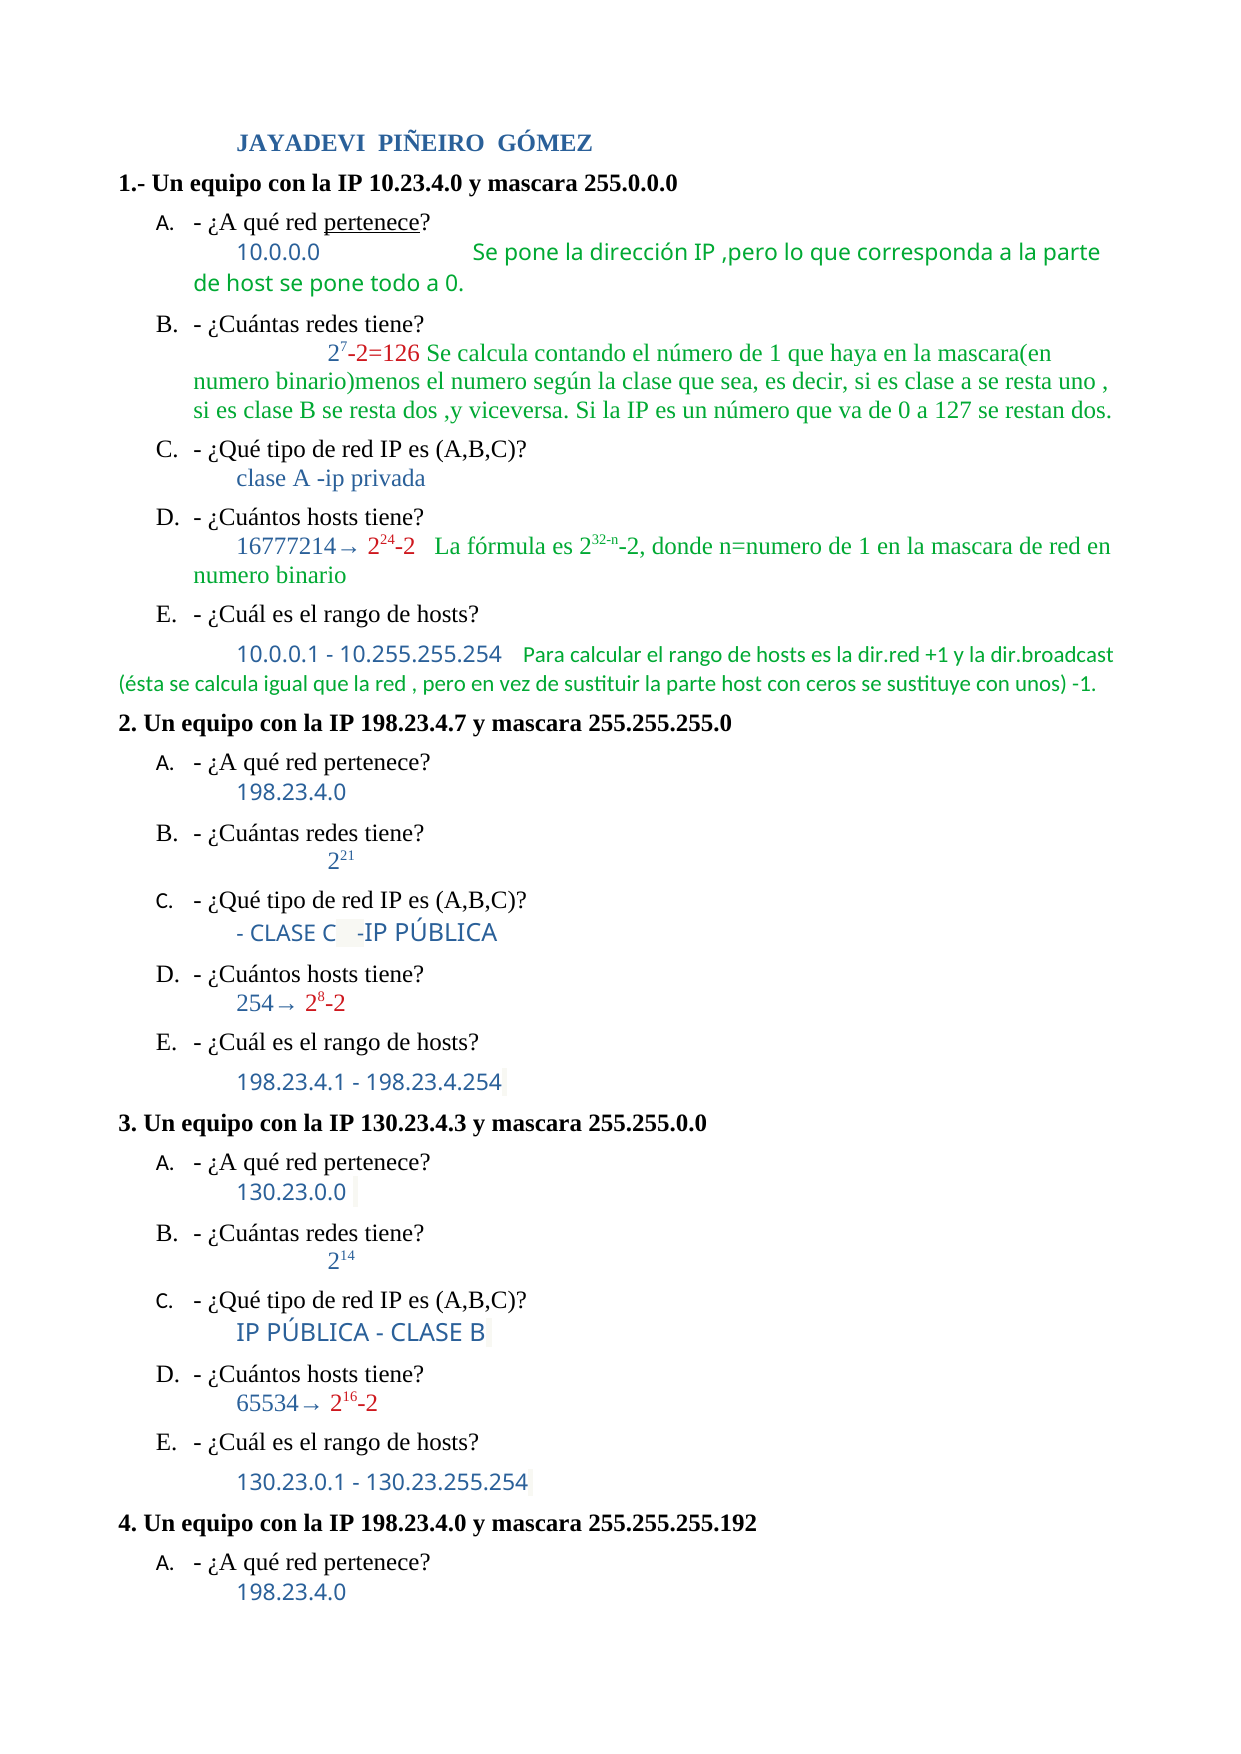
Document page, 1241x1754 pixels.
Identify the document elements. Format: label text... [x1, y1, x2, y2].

list - ¿A qué red pertenece? 10.0.0.0 Se pone la dirección IP ,pero lo que corresponda a la parte de host se pone todo a 0. [156, 207, 1122, 298]
list - ¿Cuál es el rango de hosts? [156, 599, 1122, 628]
text 130.23.0.1 - 130.23.255.254 [118, 1466, 1122, 1497]
list - ¿A qué red pertenece? 130.23.0.0 [156, 1147, 1122, 1207]
list - ¿Qué tipo de red IP es (A,B,C)? IP PÚBLICA - CLASE B [156, 1286, 1122, 1349]
list - ¿Qué tipo de red IP es (A,B,C)? clase A -ip privada [156, 434, 1122, 492]
list - ¿Cuántas redes tiene? 214 [156, 1218, 1122, 1275]
text 2. Un equipo con la IP 198.23.4.7 y mascara 255.255.255.0 [118, 708, 1122, 736]
text 10.0.0.1 - 10.255.255.254 Para calcular el rango de hosts es la dir.red +1 y la dir.broadcast (ésta se calcula igual que la red , pero en vez de sustituir la parte host con ceros se sustituye con unos) -1. [118, 638, 1122, 697]
list - ¿Cuál es el rango de hosts? [156, 1427, 1122, 1456]
text 3. Un equipo con la IP 130.23.4.3 y mascara 255.255.0.0 [118, 1108, 1122, 1137]
list - ¿Cuál es el rango de hosts? [156, 1027, 1122, 1056]
list - ¿Cuántos hosts tiene? 65534→ 216-2 [156, 1359, 1122, 1417]
text 1.- Un equipo con la IP 10.23.4.0 y mascara 255.0.0.0 [118, 168, 1122, 196]
list - ¿Cuántas redes tiene? 27-2=126 Se calcula contando el número de 1 que haya en la mascara(en numero binario)menos el numero según la clase que sea, es decir, si es clase a se resta uno , si es clase B se resta dos ,y viceversa. Si la IP es un número que va de 0 a 127 se restan dos. [156, 309, 1122, 424]
list - ¿Cuántos hosts tiene? 16777214→ 224-2 La fórmula es 232-n-2, donde n=numero de 1 en la mascara de red en numero binario [156, 502, 1122, 588]
list - ¿Cuántas redes tiene? 221 [156, 818, 1122, 875]
list - ¿Qué tipo de red IP es (A,B,C)? - CLASE C -IP PÚBLICA [156, 886, 1122, 949]
text JAYADEVI PIÑEIRO GÓMEZ [118, 128, 1122, 157]
text 198.23.4.1 - 198.23.4.254 [118, 1066, 1122, 1097]
list - ¿A qué red pertenece? 198.23.4.0 [156, 747, 1122, 807]
list - ¿A qué red pertenece? 198.23.4.0 [156, 1547, 1122, 1607]
list - ¿Cuántos hosts tiene? 254→ 28-2 [156, 959, 1122, 1017]
text 4. Un equipo con la IP 198.23.4.0 y mascara 255.255.255.192 [118, 1508, 1122, 1537]
